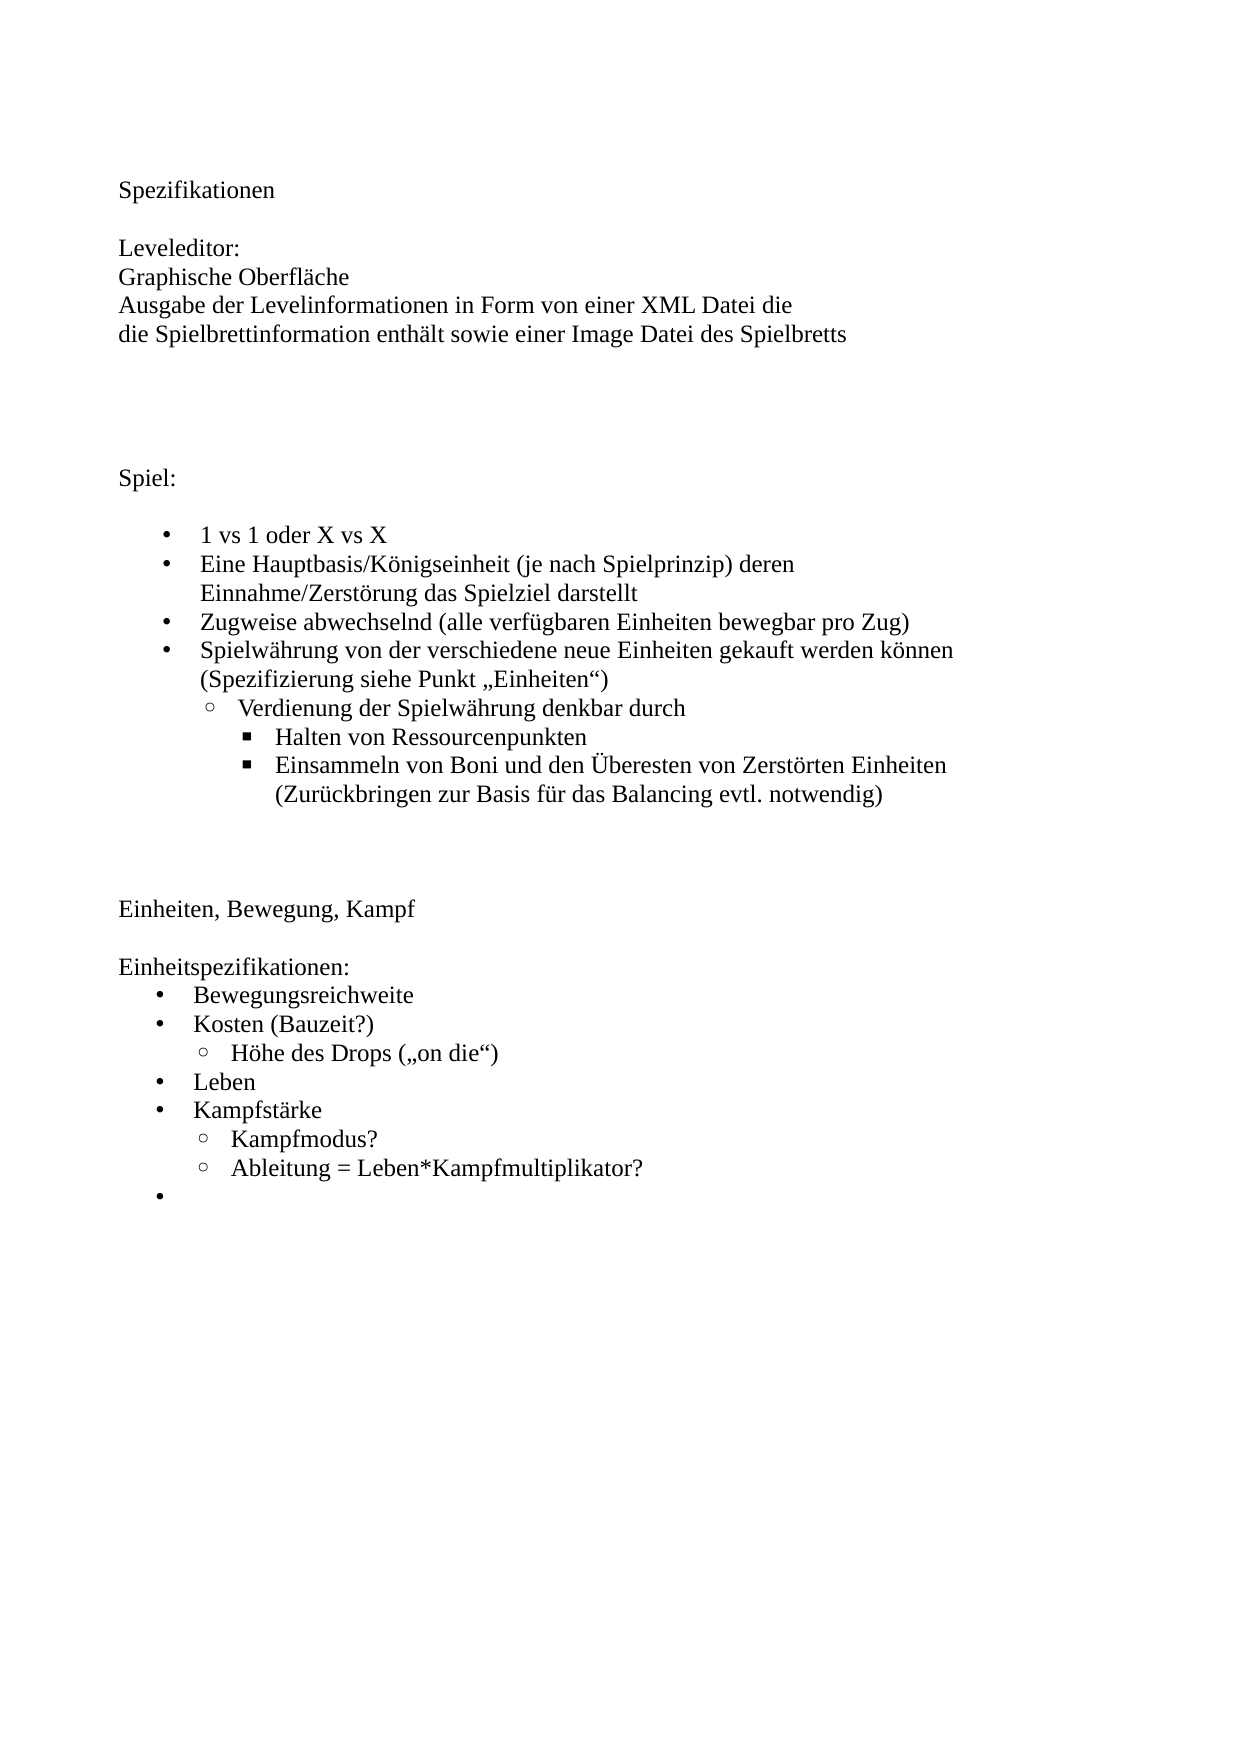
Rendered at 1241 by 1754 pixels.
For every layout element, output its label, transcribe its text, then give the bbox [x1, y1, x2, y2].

list Kampfmodus? [193, 1124, 1122, 1153]
list Eine Hauptbasis/Königseinheit (je nach Spielprinzip) deren [162, 549, 1122, 578]
text Ausgabe der Levelinformationen in Form von einer XML Datei die [118, 291, 1122, 319]
text Spiel: [118, 463, 1122, 492]
list 1 vs 1 oder X vs X [162, 521, 1122, 549]
list Spielwährung von der verschiedene neue Einheiten gekauft werden können [162, 636, 1122, 664]
text Einheiten, Bewegung, Kampf [118, 894, 1122, 923]
list (Zurückbringen zur Basis für das Balancing evtl. notwendig) [237, 779, 1122, 808]
list (Spezifizierung siehe Punkt „Einheiten“) [162, 664, 1122, 693]
list Halten von Ressourcenpunkten [237, 722, 1122, 751]
text Graphische Oberfläche [118, 262, 1122, 291]
list Leben [156, 1067, 1122, 1096]
text Spezifikationen [118, 176, 1122, 204]
list Höhe des Drops („on die“) [193, 1038, 1122, 1067]
list Bewegungsreichweite [156, 981, 1122, 1009]
text Einheitspezifikationen: [118, 952, 1122, 981]
list Verdienung der Spielwährung denkbar durch [200, 693, 1122, 722]
list Ableitung = Leben*Kampfmultiplikator? [193, 1153, 1122, 1182]
text die Spielbrettinformation enthält sowie einer Image Datei des Spielbretts [118, 319, 1122, 348]
list Einsammeln von Boni und den Überesten von Zerstörten Einheiten [237, 751, 1122, 779]
text Leveleditor: [118, 233, 1122, 262]
list Einnahme/Zerstörung das Spielziel darstellt [162, 578, 1122, 607]
list Zugweise abwechselnd (alle verfügbaren Einheiten bewegbar pro Zug) [162, 607, 1122, 636]
list Kosten (Bauzeit?) [156, 1009, 1122, 1038]
list Kampfstärke [156, 1096, 1122, 1124]
